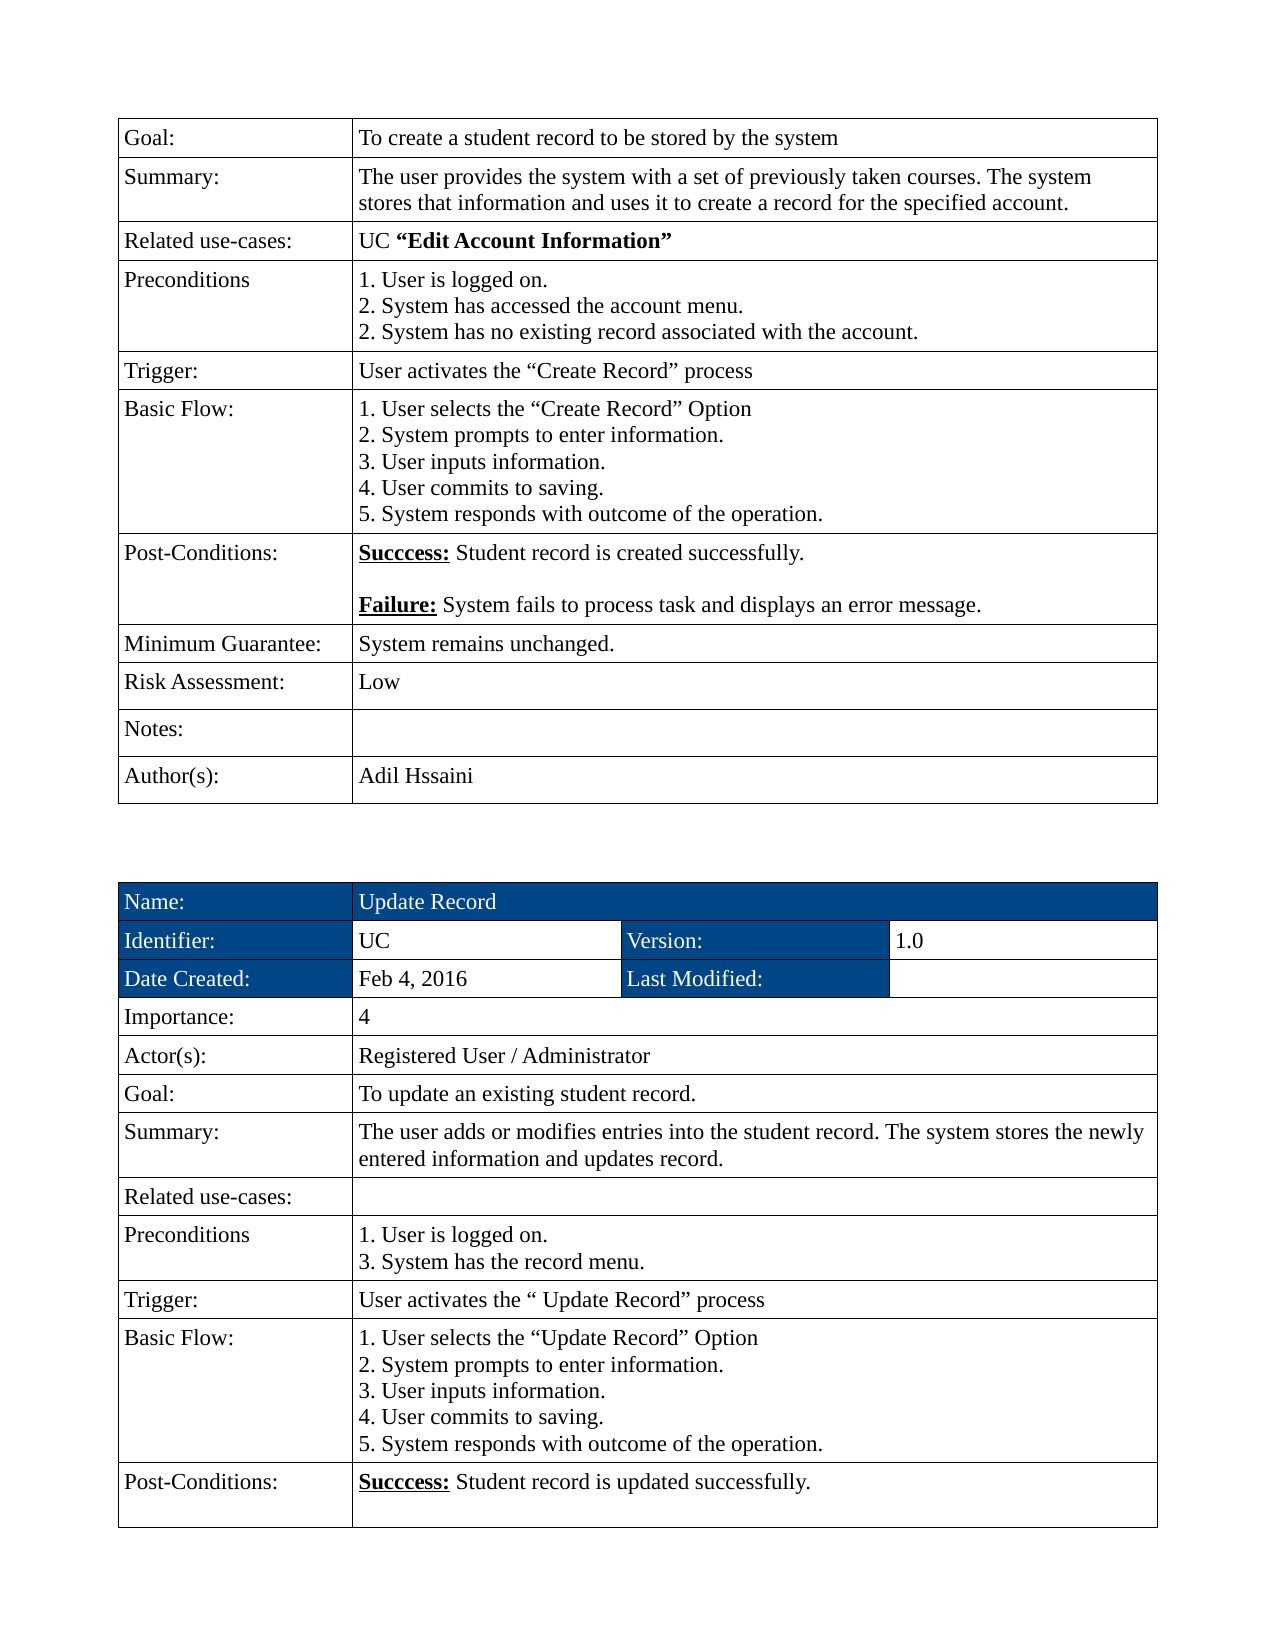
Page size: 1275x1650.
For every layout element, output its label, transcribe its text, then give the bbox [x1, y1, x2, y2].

table_cell 1.0 [890, 921, 1157, 959]
table_cell [353, 710, 1157, 756]
table_cell Related use-cases: [119, 1178, 352, 1215]
table_cell Summary: [119, 1113, 352, 1177]
table_cell Feb 4, 2016 [353, 960, 621, 997]
table_cell The user adds or modifies entries into the student record. The system stores the newly entered information and updates record. [353, 1113, 1157, 1177]
table_cell Actor(s): [119, 1036, 352, 1074]
table_cell Low [353, 663, 1157, 709]
table_cell Basic Flow: [119, 1319, 352, 1462]
table_cell To update an existing student record. [353, 1075, 1157, 1112]
table_cell Goal: [119, 1075, 352, 1112]
table_cell Minimum Guarantee: [119, 625, 352, 662]
table_cell Date Created: [119, 960, 352, 997]
table_cell To create a student record to be stored by the system [353, 119, 1157, 156]
table_cell Risk Assessment: [119, 663, 352, 709]
table_cell 4 [353, 998, 1157, 1035]
table_cell UC [353, 921, 621, 959]
table_cell User activates the “ Update Record” process [353, 1281, 1157, 1318]
table_cell Author(s): [119, 757, 352, 803]
table_cell Notes: [119, 710, 352, 756]
table_cell Trigger: [119, 1281, 352, 1318]
table_cell Related use-cases: [119, 222, 352, 259]
table_cell Post-Conditions: [119, 534, 352, 624]
table_cell Basic Flow: [119, 390, 352, 533]
table_cell Post-Conditions: [119, 1463, 352, 1527]
table_cell 1. User selects the “Update Record” Option 2. System prompts to enter information. 3. User inputs information. 4. User commits to saving. 5. System responds with outcome of the operation. [353, 1319, 1157, 1462]
table_cell Importance: [119, 998, 352, 1035]
table_cell Succcess: Student record is updated successfully. [353, 1463, 1157, 1527]
table_cell 1. User is logged on. 2. System has accessed the account menu. 2. System has no existing record associated with the account. [353, 261, 1157, 351]
table_cell Trigger: [119, 352, 352, 389]
table_cell Registered User / Administrator [353, 1036, 1157, 1074]
table_cell Preconditions [119, 261, 352, 351]
table_cell Last Modified: [622, 960, 889, 997]
table_cell System remains unchanged. [353, 625, 1157, 662]
table_cell 1. User is logged on. 3. System has the record menu. [353, 1216, 1157, 1280]
table_cell Adil Hssaini [353, 757, 1157, 803]
table_cell Summary: [119, 158, 352, 221]
table_cell Goal: [119, 119, 352, 156]
table_cell UC “Edit Account Information” [353, 222, 1157, 259]
table_header Name: [119, 883, 352, 920]
table_cell Succcess: Student record is created successfully. Failure: System fails to process task and displays an error message. [353, 534, 1157, 624]
table_cell 1. User selects the “Create Record” Option 2. System prompts to enter information. 3. User inputs information. 4. User commits to saving. 5. System responds with outcome of the operation. [353, 390, 1157, 533]
table_header Update Record [353, 883, 1157, 920]
table_cell The user provides the system with a set of previously taken courses. The system stores that information and uses it to create a record for the specified account. [353, 158, 1157, 221]
table_cell Preconditions [119, 1216, 352, 1280]
table_cell [890, 960, 1157, 997]
table_cell Version: [622, 921, 889, 959]
table_cell Identifier: [119, 921, 352, 959]
table_cell User activates the “Create Record” process [353, 352, 1157, 389]
table_cell [353, 1178, 1157, 1215]
